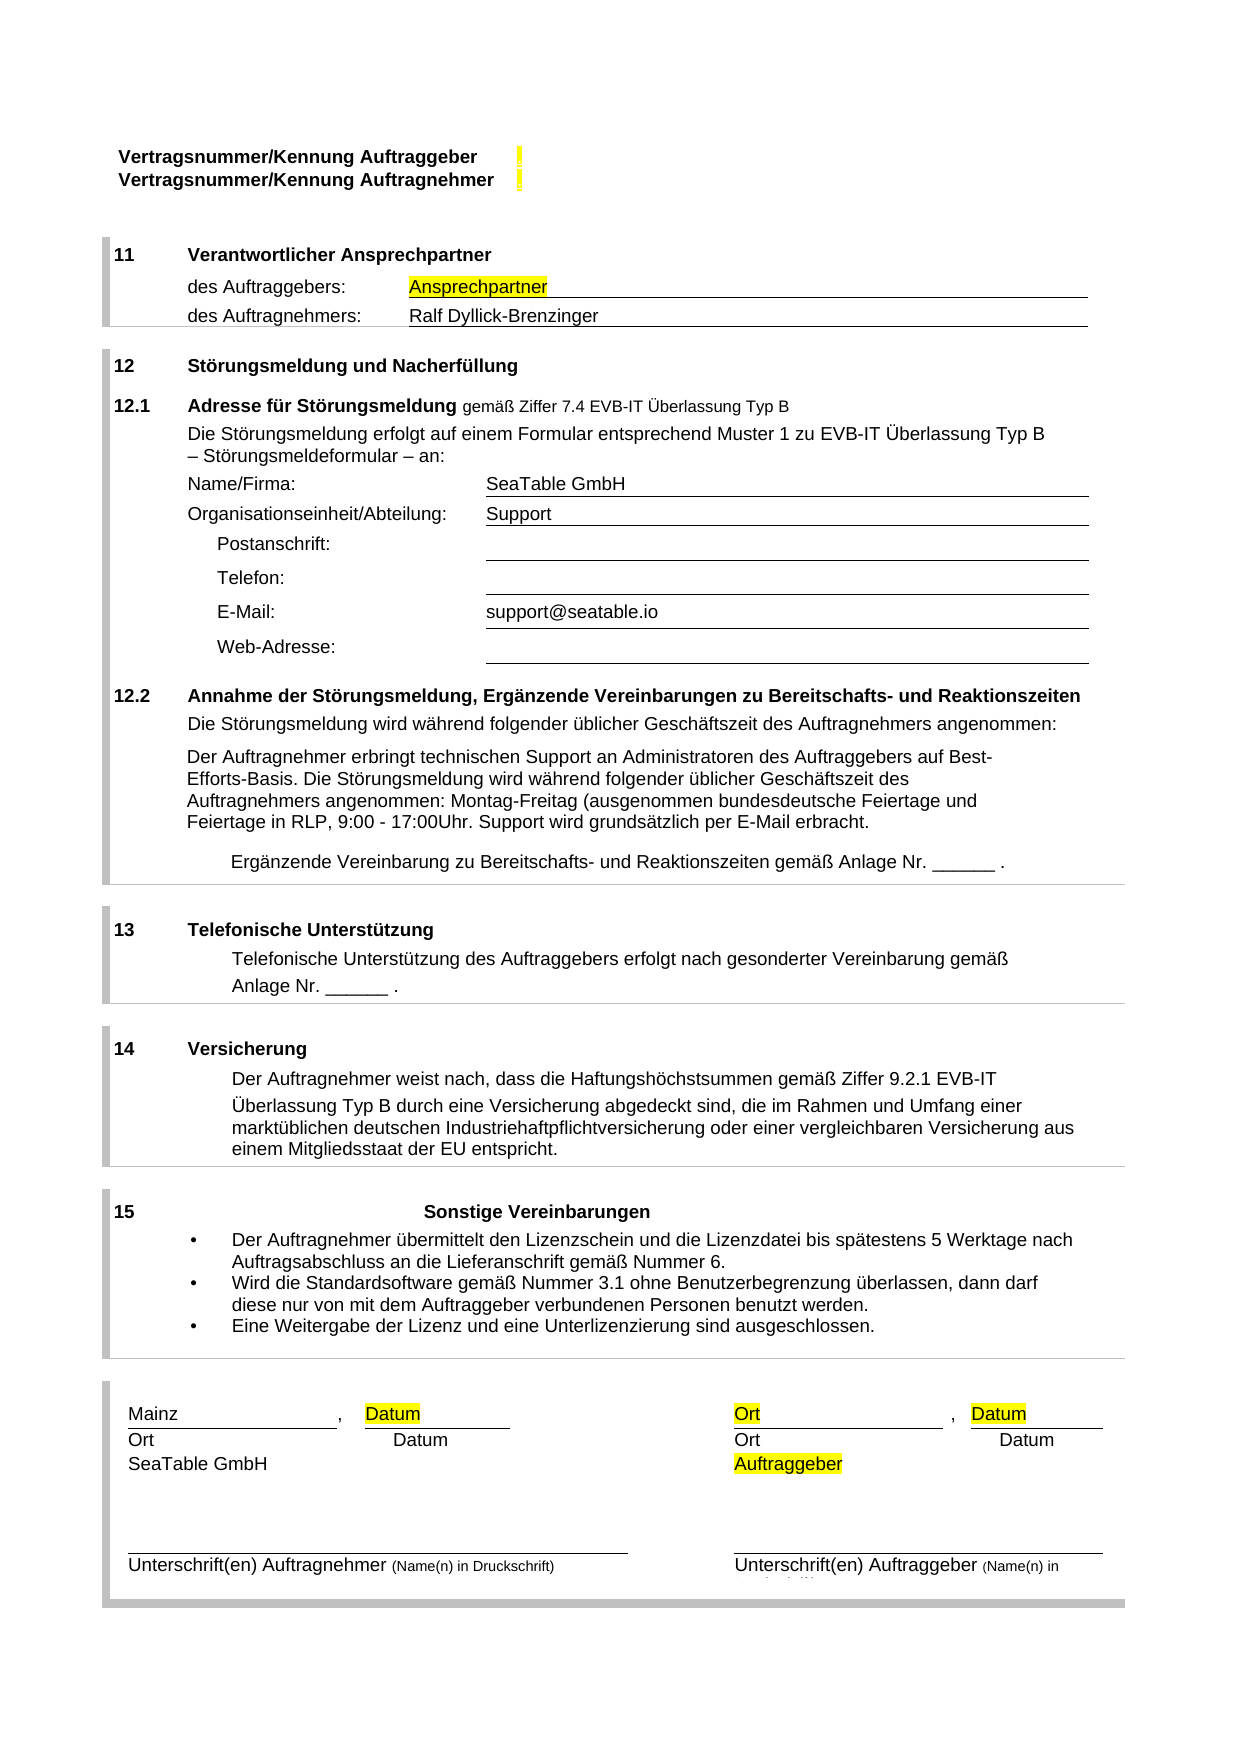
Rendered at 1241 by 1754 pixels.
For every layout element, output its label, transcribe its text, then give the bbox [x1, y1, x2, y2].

table_header 11 Verantwortlicher Ansprechpartner [110, 237, 1125, 271]
table_cell [510, 1403, 734, 1427]
table_cell 12.1 Adresse für Störungsmeldung gemäß Ziffer 7.4 EVB-IT Überlassung Typ B [110, 383, 1125, 423]
table_cell [628, 1553, 734, 1577]
table_cell [1088, 271, 1125, 297]
table_cell Web-Adresse: [110, 628, 486, 663]
table_cell Mainz [128, 1403, 337, 1427]
table_cell Unterschrift(en) Auftragnehmer (Name(n) in Druckschrift) [128, 1554, 628, 1577]
table_cell support@seatable.io [486, 595, 1089, 628]
table_cell Name/Firma: [110, 466, 486, 496]
table_cell [110, 1403, 128, 1427]
table_cell Datum [971, 1403, 1103, 1427]
table_cell [110, 1578, 1125, 1599]
table_cell [486, 629, 1089, 663]
table_cell [1054, 735, 1125, 844]
text Vertragsnummer/Kennung Auftragnehmer . [118, 169, 1122, 191]
table_cell Der Auftragnehmer weist nach, dass die Haftungshöchstsummen gemäß Ziffer 9.2.1 EVB-IT Überlassung Typ B durch eine Versicherung abgedeckt sind, die im Rahmen und Umfang einer marktüblichen deutschen Industriehaftpflichtversicherung oder einer vergleichbaren Versicherung aus einem Mitgliedsstaat der EU entspricht. [110, 1066, 1125, 1166]
table_cell [1103, 1528, 1125, 1552]
table_cell SeaTable GmbH [128, 1453, 509, 1477]
table_cell des Auftragnehmers: [110, 297, 409, 326]
table_header 12 Störungsmeldung und Nacherfüllung [110, 349, 1125, 383]
table_cell Auftraggeber [734, 1453, 1125, 1477]
table_cell Postanschrift: [110, 525, 486, 559]
table_cell E-Mail: [110, 594, 486, 628]
table_cell Datum [365, 1403, 509, 1427]
table_cell [734, 1528, 1103, 1552]
table_header 15 Sonstige Vereinbarungen [110, 1189, 1125, 1229]
table_cell [1089, 525, 1125, 559]
table_cell Ralf Dyllick-Brenzinger [409, 298, 1088, 326]
table_cell [1103, 1403, 1125, 1427]
table_cell [110, 735, 186, 844]
table_cell [110, 1503, 1125, 1527]
text Vertragsnummer/Kennung Auftraggeber . [118, 146, 1122, 167]
table_cell Ort Datum [128, 1428, 509, 1452]
table_cell Die Störungsmeldung erfolgt auf einem Formular entsprechend Muster 1 zu EVB-IT Überlassung Typ B – Störungsmeldeformular – an: [110, 423, 1125, 466]
table_cell Organisationseinheit/Abteilung: [110, 496, 486, 525]
table_cell Der Auftragnehmer erbringt technischen Support an Administratoren des Auftraggebers auf Best-Efforts-Basis. Die Störungsmeldung wird während folgender üblicher Geschäftszeit des Auftragnehmers angenommen: Montag-Freitag (ausgenommen bundesdeutsche Feiertage und Feiertage in RLP, 9:00 - 17:00Uhr. Support wird grundsätzlich per E-Mail erbracht. [186, 735, 1054, 844]
table_cell [110, 844, 186, 884]
table_cell [1089, 628, 1125, 663]
table_cell [110, 1478, 1125, 1502]
table_cell [1089, 560, 1125, 594]
table_cell [1089, 594, 1125, 628]
table_cell Ort Datum [734, 1428, 1125, 1452]
table_cell Support [486, 497, 1089, 525]
table_cell [110, 1553, 128, 1577]
table_cell Ergänzende Vereinbarung zu Bereitschafts- und Reaktionszeiten gemäß Anlage Nr. ______ . [186, 844, 1054, 884]
table_cell Ansprechpartner [409, 271, 1088, 297]
table_cell SeaTable GmbH [486, 466, 1089, 496]
table_cell , [337, 1403, 365, 1427]
table_cell [628, 1528, 734, 1552]
table_cell Die Störungsmeldung wird während folgender üblicher Geschäftszeit des Auftragnehmers angenommen: [110, 707, 1125, 735]
table_cell [1089, 466, 1125, 496]
table_cell [1089, 496, 1125, 525]
table_header 13 Telefonische Unterstützung Telefonische Unterstützung des Auftraggebers erfolgt nach gesonderter Vereinbarung gemäß Anlage Nr. ______ . [110, 906, 1125, 1003]
table_cell [110, 1428, 128, 1452]
table_cell des Auftraggebers: [110, 271, 409, 297]
table_cell [110, 1453, 128, 1477]
table_cell Telefon: [110, 560, 486, 594]
table_header 14 Versicherung [110, 1026, 1125, 1066]
table_cell Unterschrift(en) Auftraggeber (Name(n) in Druckschrift) [734, 1554, 1103, 1577]
table_header [110, 1381, 1125, 1402]
table_cell , [943, 1403, 971, 1427]
table_cell [486, 526, 1089, 559]
table_cell [1103, 1553, 1125, 1577]
table_cell [510, 1428, 734, 1452]
table_cell [1054, 844, 1125, 884]
table_cell [110, 663, 1125, 685]
table_cell [510, 1453, 734, 1477]
table_cell Ort [734, 1403, 943, 1427]
table_cell [1088, 297, 1125, 326]
table_cell [486, 561, 1089, 594]
table_cell [128, 1528, 628, 1552]
table_cell 12.2 Annahme der Störungsmeldung, Ergänzende Vereinbarungen zu Bereitschafts- und Reaktionszeiten [110, 685, 1125, 707]
table_cell [110, 1528, 128, 1552]
table_cell Der Auftragnehmer übermittelt den Lizenzschein und die Lizenzdatei bis spätestens 5 Werktage nach Auftragsabschluss an die Lieferanschrift gemäß Nummer 6. Wird die Standardsoftware gemäß Nummer 3.1 ohne Benutzerbegrenzung überlassen, dann darf diese nur von mit dem Auftraggeber verbundenen Personen benutzt werden. Eine Weitergabe der Lizenz und eine Unterlizenzierung sind ausgeschlossen. [110, 1229, 1125, 1358]
